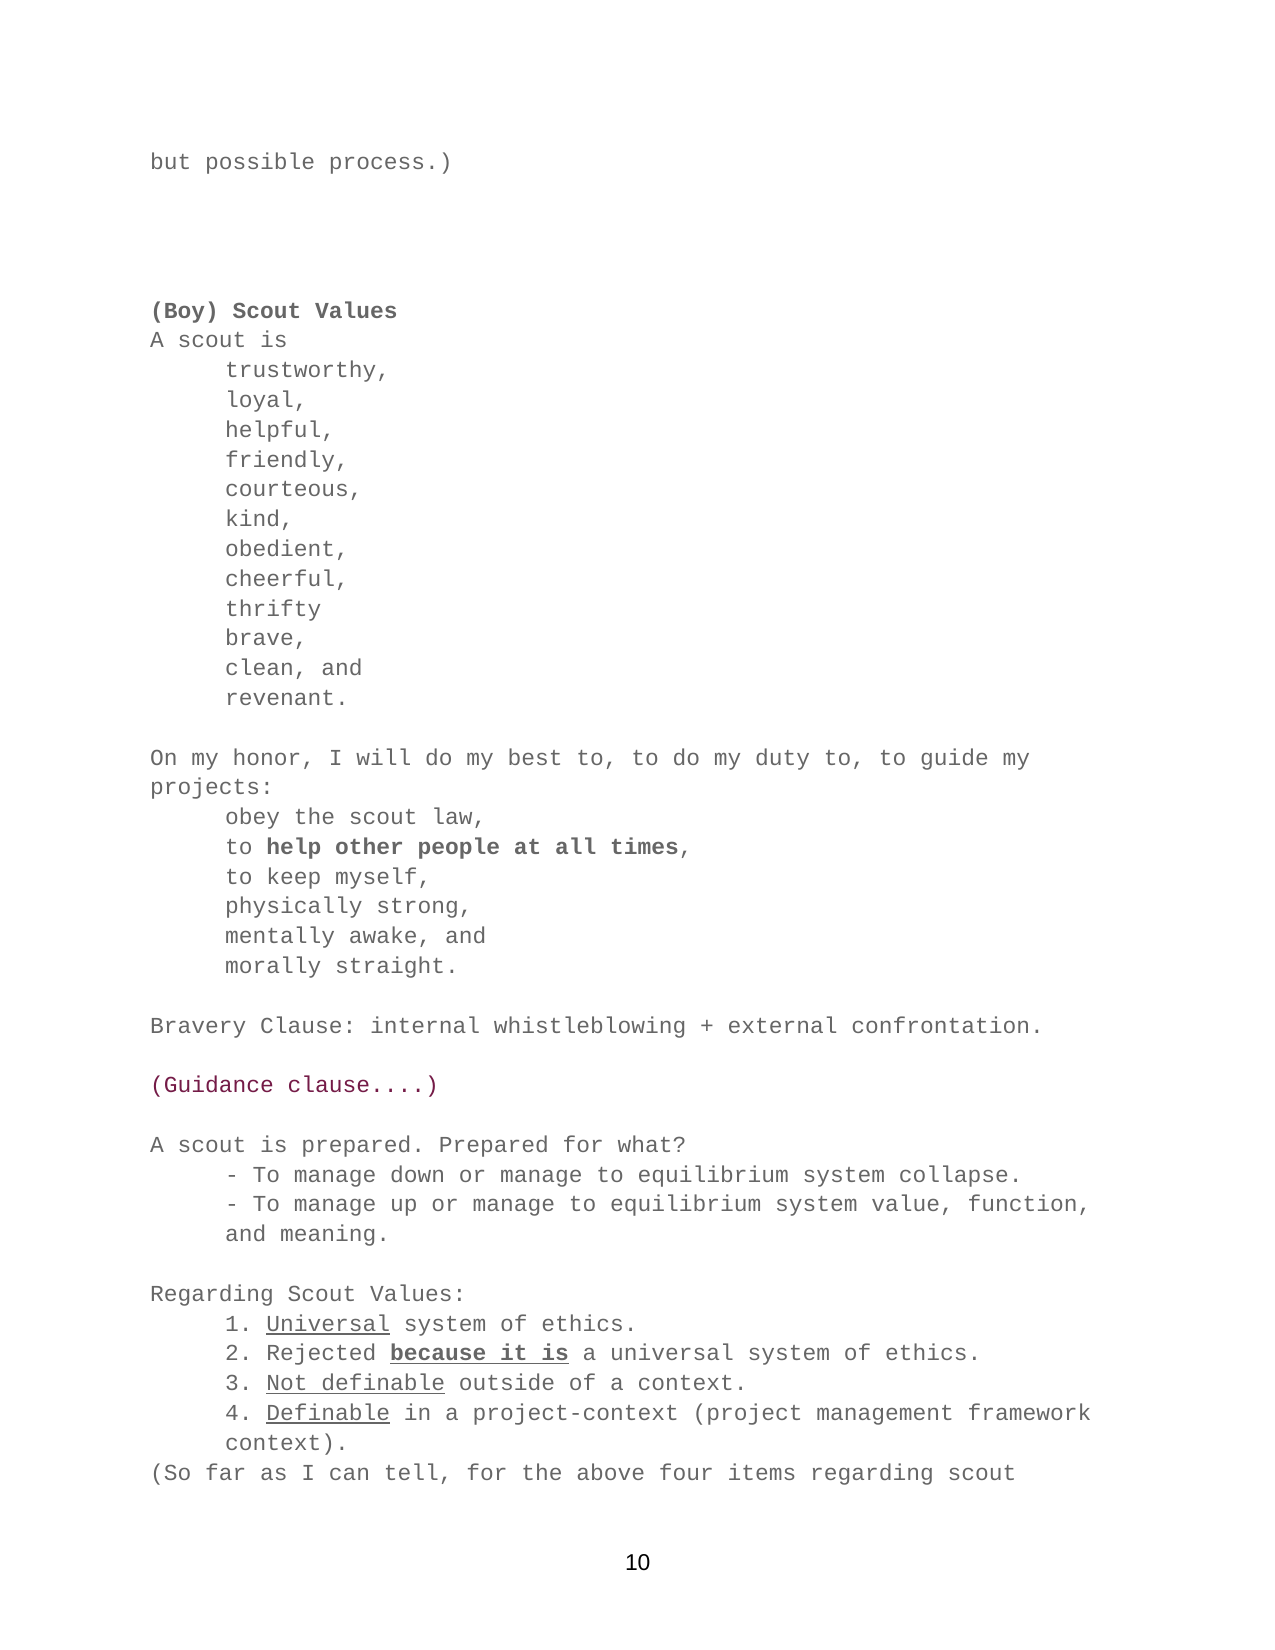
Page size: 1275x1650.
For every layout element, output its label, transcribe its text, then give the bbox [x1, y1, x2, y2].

text 4. Definable in a project-context (project management framework context). [225, 1401, 1125, 1457]
text (Boy) Scout Values [150, 299, 1125, 325]
text mentally awake, and [225, 924, 1125, 951]
text (So far as I can tell, for the above four items regarding scout [150, 1461, 1125, 1487]
text to keep myself, [225, 865, 1125, 891]
text morally straight. [225, 954, 1125, 980]
text 1. Universal system of ethics. [225, 1312, 1125, 1338]
text 2. Rejected because it is a universal system of ethics. [225, 1342, 1125, 1368]
text loyal, [225, 388, 1125, 414]
text (Guidance clause....) [150, 1073, 1125, 1099]
text - To manage up or manage to equilibrium system value, function, and meaning. [225, 1193, 1125, 1248]
text helpful, [225, 418, 1125, 444]
text trustworthy, [225, 358, 1125, 384]
text Bravery Clause: internal whistleblowing + external confrontation. [150, 1014, 1125, 1040]
text obedient, [225, 537, 1125, 563]
text kind, [225, 507, 1125, 533]
text obey the scout law, [225, 805, 1125, 831]
text to help other people at all times, [225, 835, 1125, 861]
text thrifty [225, 597, 1125, 623]
text A scout is prepared. Prepared for what? [150, 1133, 1125, 1159]
text physically strong, [225, 895, 1125, 921]
text A scout is [150, 329, 1125, 355]
text brave, [225, 627, 1125, 653]
text clean, and [225, 656, 1125, 682]
text but possible process.) [150, 150, 1125, 176]
text - To manage down or manage to equilibrium system collapse. [225, 1163, 1125, 1189]
text On my honor, I will do my best to, to do my duty to, to guide my projects: [150, 746, 1125, 802]
text friendly, [225, 448, 1125, 474]
text cheerful, [225, 567, 1125, 593]
text courteous, [225, 478, 1125, 504]
text 3. Not definable outside of a context. [225, 1371, 1125, 1397]
text Regarding Scout Values: [150, 1282, 1125, 1308]
text revenant. [225, 686, 1125, 712]
